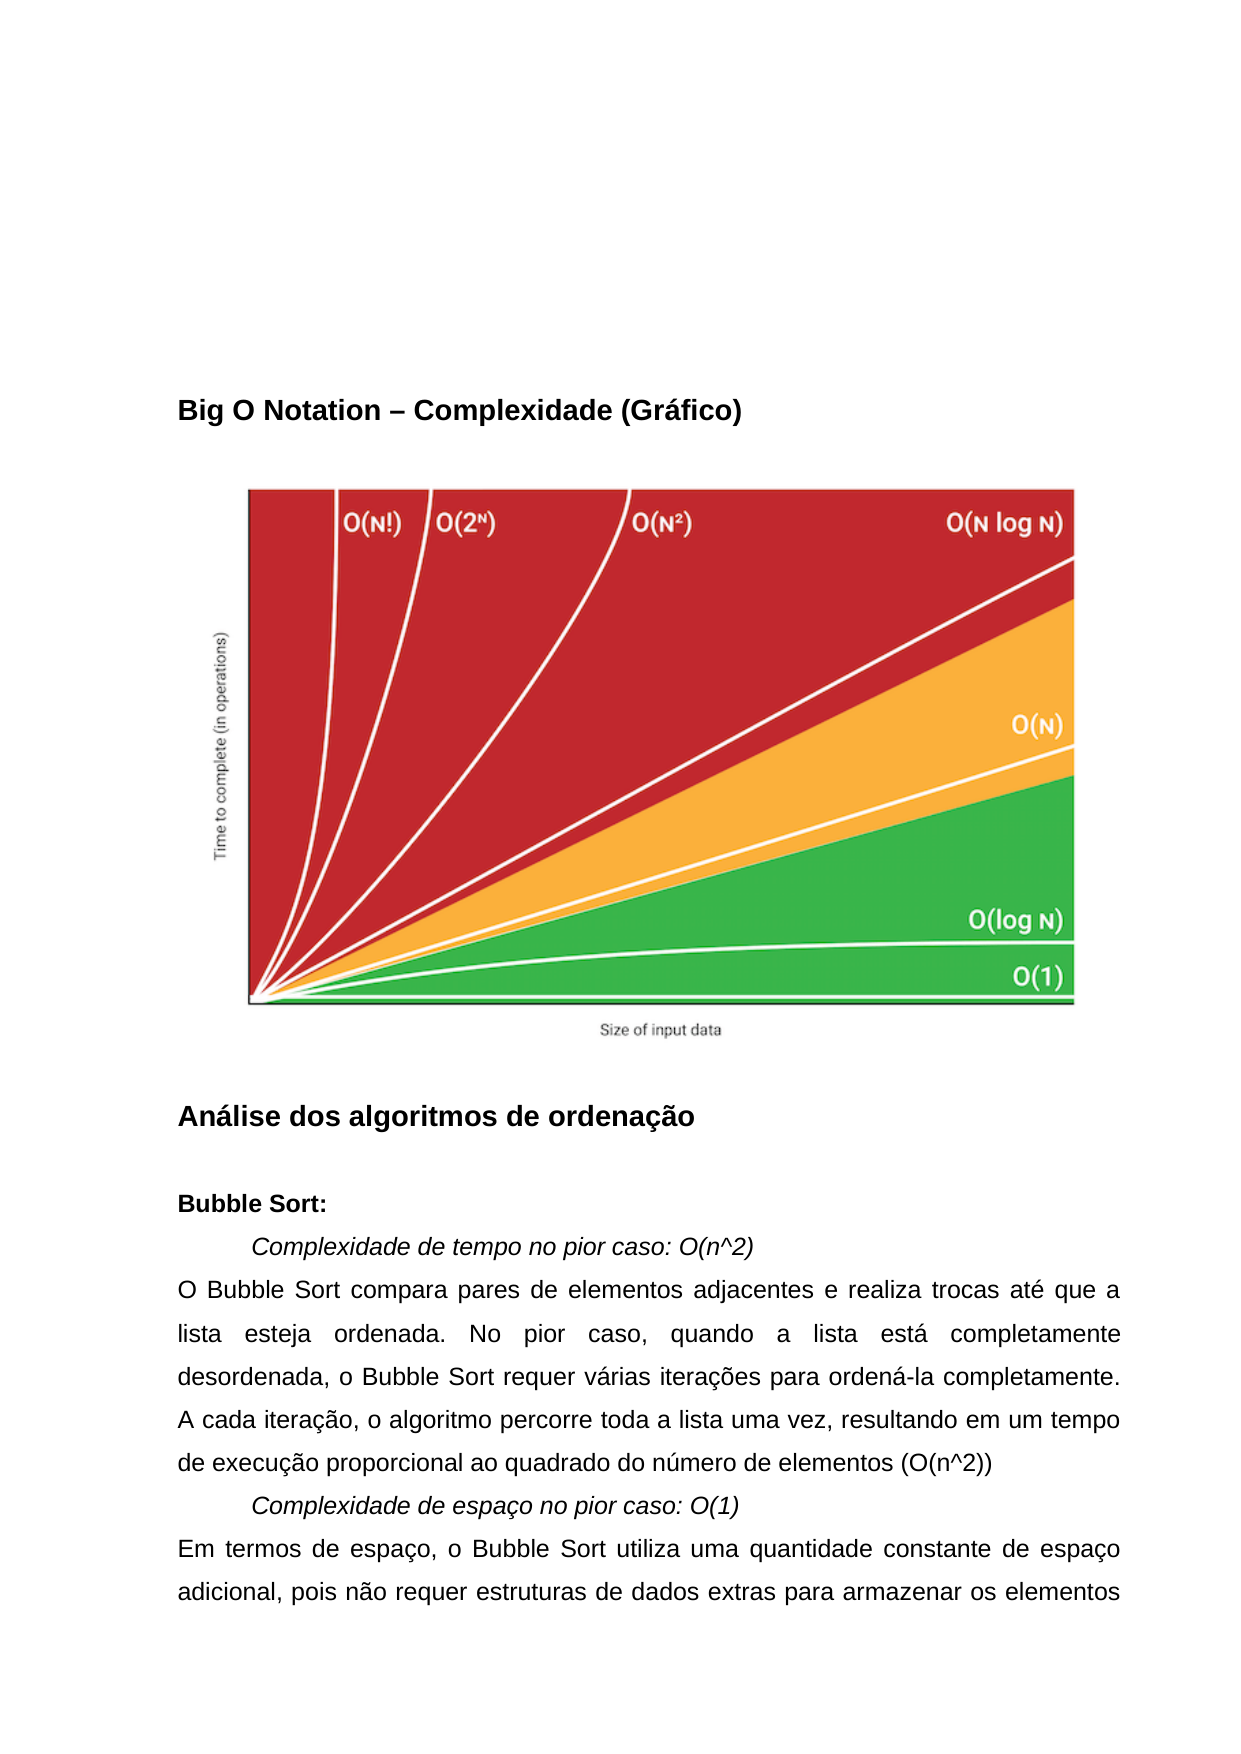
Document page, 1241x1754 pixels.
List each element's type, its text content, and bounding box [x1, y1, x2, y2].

subtitle Análise dos algoritmos de ordenação [177, 1099, 1122, 1133]
text Complexidade de tempo no pior caso: O(n^2) [177, 1232, 1122, 1261]
text O Bubble Sort compara pares de elementos adjacentes e realiza trocas até que a lista esteja ordenada. No pior caso, quando a lista está completamente desordenada, o Bubble Sort requer várias iterações para ordená-la completamente. A cada iteração, o algoritmo percorre toda a lista uma vez, resultando em um tempo de execução proporcional ao quadrado do número de elementos (O(n^2)) [177, 1276, 1122, 1477]
picture [206, 486, 1093, 1043]
text Em termos de espaço, o Bubble Sort utiliza uma quantidade constante de espaço adicional, pois não requer estruturas de dados extras para armazenar os elementos [177, 1534, 1122, 1606]
text Bubble Sort: [177, 1189, 1122, 1218]
text Complexidade de espaço no pior caso: O(1) [177, 1491, 1122, 1520]
subtitle Big O Notation – Complexidade (Gráfico) [177, 393, 1122, 426]
